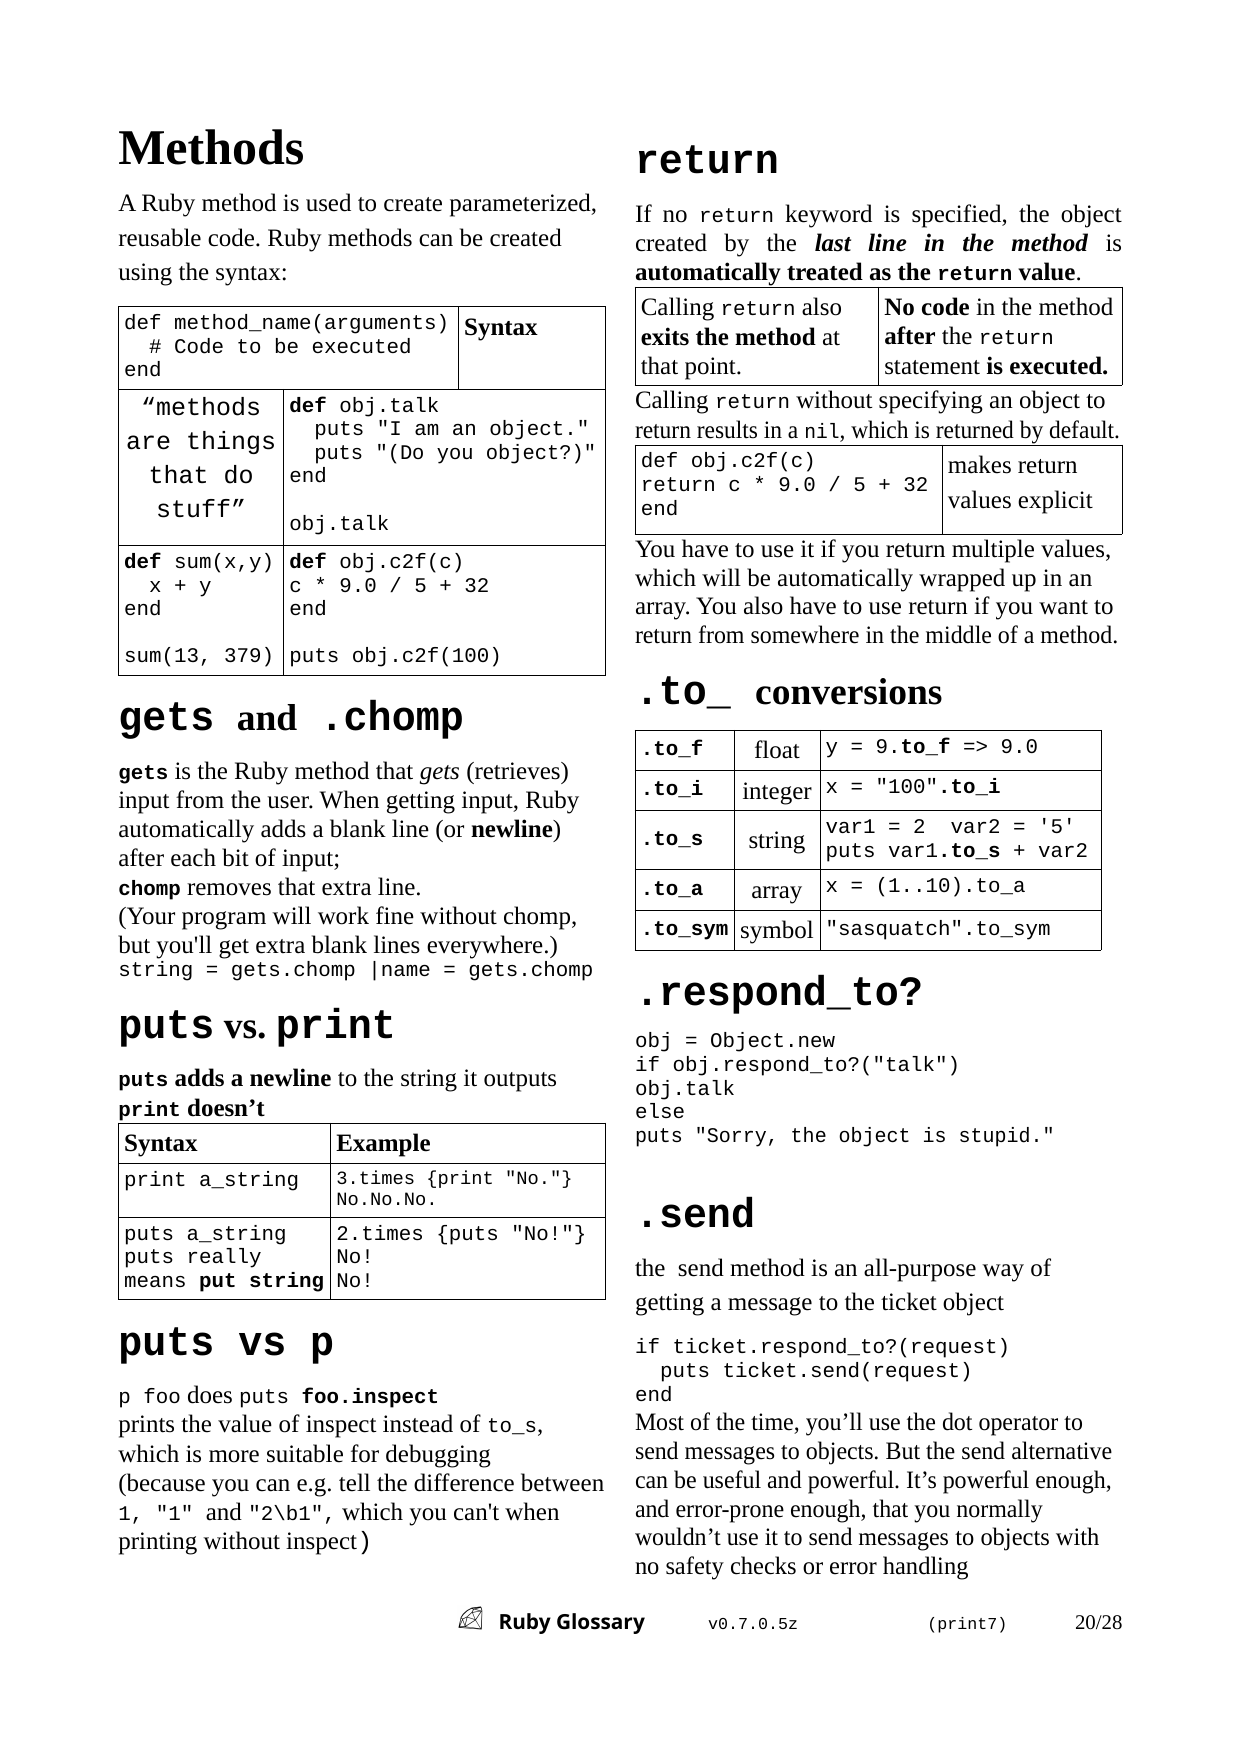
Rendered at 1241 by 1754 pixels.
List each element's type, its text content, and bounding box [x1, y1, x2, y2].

table_cell print a_string [119, 1164, 330, 1217]
text print doesn’t [118, 1093, 605, 1122]
text Calling return without specifying an object to return results in a nil, which is returned by default. [635, 386, 1122, 444]
text You have to use it if you return multiple values, which will be automatically wrapped up in an array. You also have to use return if you want to return from somewhere in the middle of a method. [635, 535, 1122, 649]
table_cell "sasquatch".to_sym [821, 911, 1101, 950]
table_header y = 9.to_f => 9.0 [821, 731, 1101, 770]
text prints the value of inspect instead of to_s, which is more suitable for debugging [118, 1409, 605, 1468]
table_header Calling return also exits the method at that point. [636, 288, 878, 385]
text A Ruby method is used to create parameterized, reusable code. Ruby methods can be created using the syntax: [118, 188, 605, 286]
table_cell .to_sym [636, 911, 734, 950]
text If no return keyword is specified, the object created by the last line in the method is automatically treated as the return value. [635, 199, 1122, 287]
subtitle return [635, 139, 1122, 186]
table_header “methods are things that do stuff” [119, 390, 283, 545]
text puts "Sorry, the object is stupid." [635, 1125, 1122, 1149]
subtitle .respond_to? [635, 971, 1122, 1018]
table_cell x = (1..10).to_a [821, 870, 1101, 909]
table_cell symbol [735, 911, 820, 950]
subtitle puts vs p [118, 1320, 605, 1367]
text puts adds a newline to the string it outputs [118, 1063, 605, 1093]
table_header float [735, 731, 820, 770]
text puts ticket.send(request) [635, 1360, 1122, 1384]
table_header Example [331, 1124, 605, 1163]
text (Your program will work fine without chomp, but you'll get extra blank lines everywhere.) [118, 901, 605, 959]
table_header def obj.c2f(c) return c * 9.0 / 5 + 32 end [636, 446, 942, 534]
table_header .to_f [636, 731, 734, 770]
text the send method is an all-purpose way of getting a message to the ticket object [635, 1253, 1122, 1316]
table_cell string [735, 811, 820, 869]
table_cell def sum(x,y) x + y end sum(13, 379) [119, 546, 283, 675]
text obj.talk [635, 1078, 1122, 1101]
table_cell .to_s [636, 811, 734, 869]
text p foo does puts foo.inspect [118, 1380, 605, 1409]
subtitle gets and .chomp [118, 696, 605, 743]
subtitle puts vs. print [118, 1003, 605, 1051]
table_header No code in the method after the return statement is executed. [879, 288, 1122, 385]
text obj = Object.new [635, 1031, 1122, 1054]
subtitle .to_ conversions [635, 670, 1122, 717]
text (because you can e.g. tell the difference between 1, "1" and "2\b1", which you can't when printing without inspect) [118, 1468, 605, 1557]
text chomp removes that extra line. [118, 872, 605, 901]
text end [635, 1384, 1122, 1407]
table_cell array [735, 870, 820, 909]
table_cell var1 = 2 var2 = '5' puts var1.to_s + var2 [821, 811, 1101, 869]
table_cell x = "100".to_i [821, 771, 1101, 810]
subtitle .send [635, 1193, 1122, 1240]
table_cell def obj.c2f(c) c * 9.0 / 5 + 32 end puts obj.c2f(100) [284, 546, 605, 675]
table_cell 2.times {puts "No!"} No! No! [331, 1218, 605, 1299]
table_cell puts a_string puts really means put string [119, 1218, 330, 1299]
table_header Syntax [459, 307, 605, 389]
text string = gets.chomp |name = gets.chomp [118, 959, 605, 982]
table_cell 3.times {print "No."} No.No.No. [331, 1164, 605, 1217]
text else [635, 1101, 1122, 1125]
text if obj.respond_to?("talk") [635, 1054, 1122, 1078]
table_cell integer [735, 771, 820, 810]
table_header def method_name(arguments) # Code to be executed end [119, 307, 458, 389]
table_header makes return values explicit [943, 446, 1122, 534]
text if ticket.respond_to?(request) [635, 1336, 1122, 1360]
text Most of the time, you’ll use the dot operator to send messages to objects. But the send alternative can be useful and powerful. It’s powerful enough, and error-prone enough, that you normally wouldn’t use it to send messages to objects with no safety checks or error handling [635, 1407, 1122, 1580]
table_cell .to_i [636, 771, 734, 810]
table_header Syntax [119, 1124, 330, 1163]
subtitle Methods [118, 118, 605, 176]
text gets is the Ruby method that gets (retrieves) input from the user. When getting input, Ruby automatically adds a blank line (or newline) after each bit of input; [118, 756, 605, 872]
picture [456, 1605, 483, 1630]
table_header def obj.talk puts "I am an object." puts "(Do you object?)" end obj.talk [284, 390, 605, 545]
table_cell .to_a [636, 870, 734, 909]
